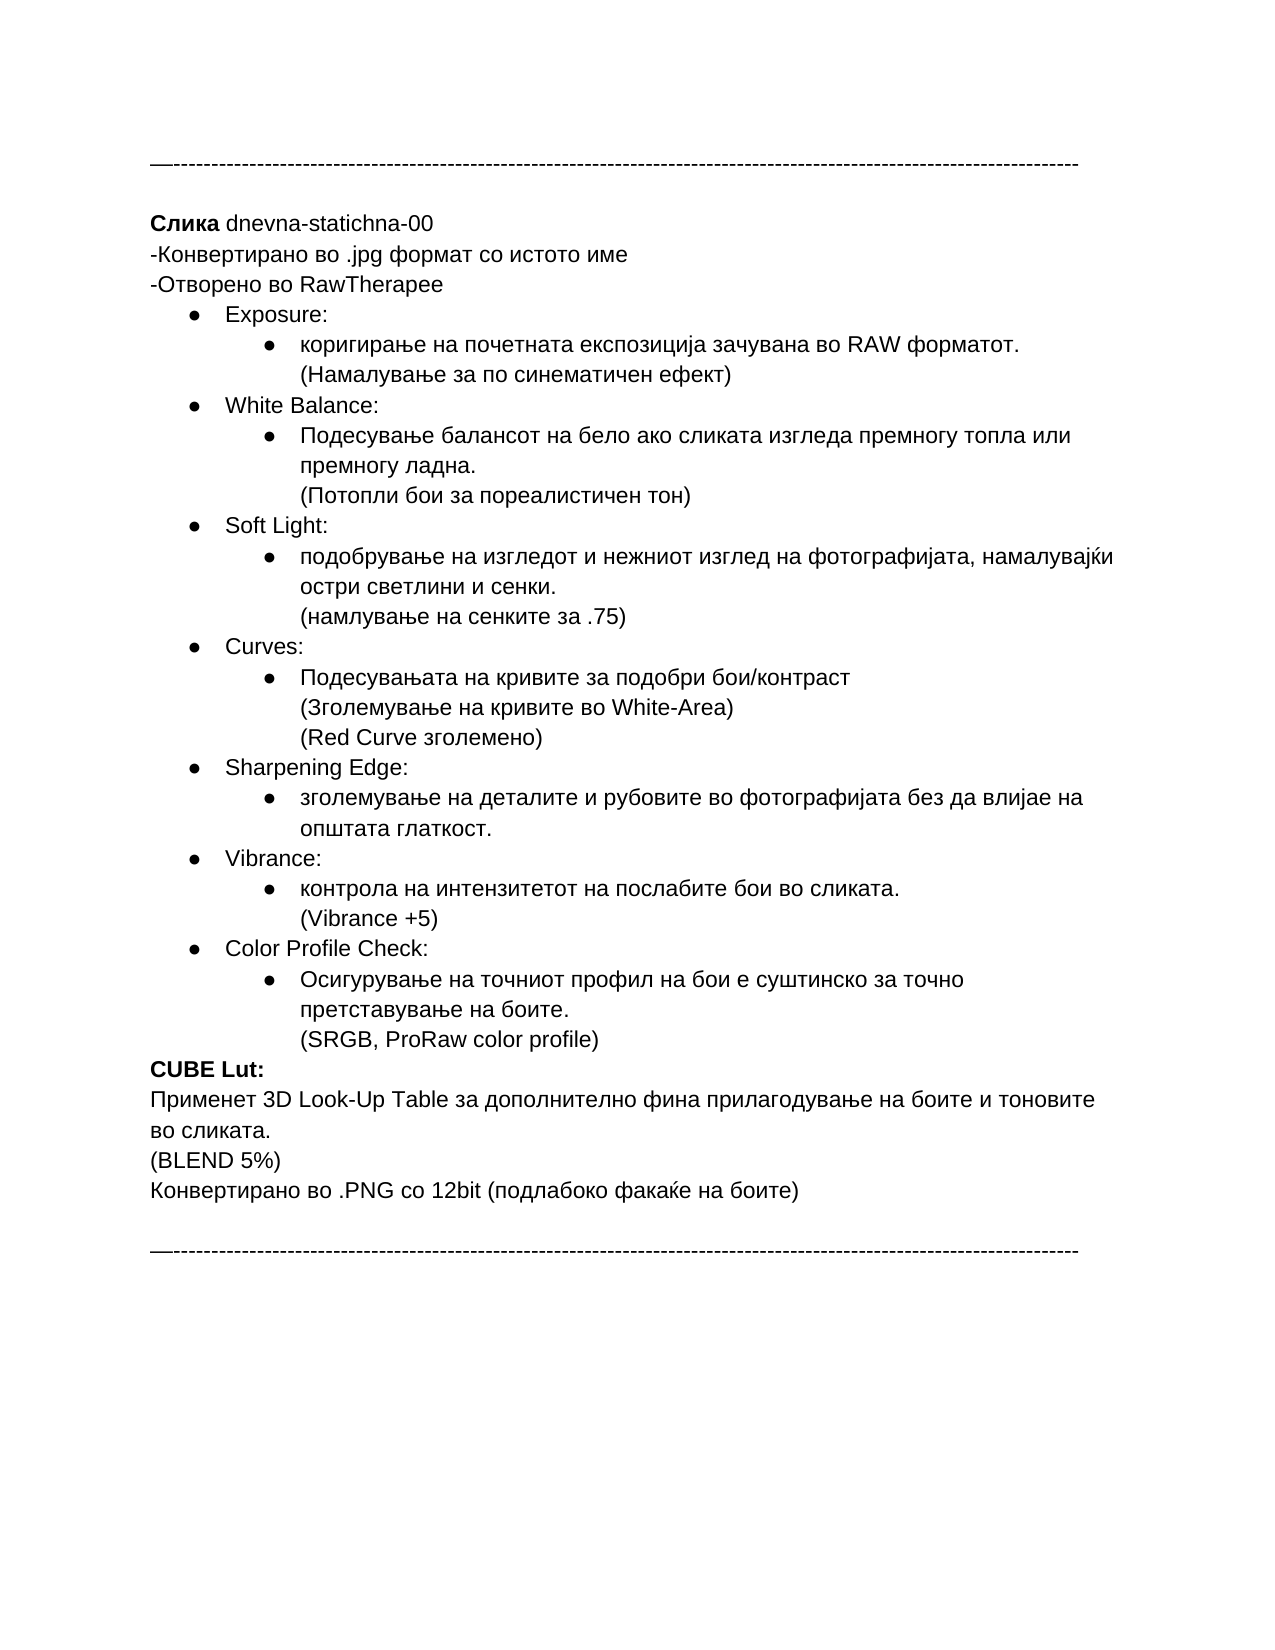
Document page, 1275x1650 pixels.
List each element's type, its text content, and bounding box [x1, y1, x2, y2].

list White Balance: [187, 392, 1125, 418]
text —----------------------------------------------------------------------------------------------------------------------- [150, 150, 1125, 176]
list контрола на интензитетот на послабите бои во сликата. (Vibrance +5) [262, 875, 1125, 932]
list Curves: [187, 633, 1125, 660]
list Exposure: [187, 301, 1125, 327]
list Sharpening Edge: [187, 754, 1125, 781]
list Vibrance: [187, 845, 1125, 871]
list Soft Light: [187, 512, 1125, 539]
list Color Profile Check: [187, 935, 1125, 962]
text —----------------------------------------------------------------------------------------------------------------------- [150, 1237, 1125, 1264]
text Конвертирано во .PNG со 12bit (подлабоко факаќе на боите) [150, 1177, 1125, 1203]
list Подесување балансот на бело ако сликата изгледа премногу топла или премногу ладна. (Потопли бои за пореалистичен тон) [262, 422, 1125, 509]
list подобрување на изгледот и нежниот изглед на фотографијата, намалувајќи остри светлини и сенки. (намлување на сенките за .75) [262, 543, 1125, 629]
text CUBE Lut: [150, 1056, 1125, 1083]
list зголемување на деталите и рубовите во фотографијата без да влијае на општата глаткост. [262, 784, 1125, 841]
list Осигурување на точниот профил на бои е суштинско за точно претставување на боите. (SRGB, ProRaw color profile) [262, 966, 1125, 1052]
text Слика dnevna-statichna-00 -Конвертирано во .jpg формат со истото име -Отворено во RawTherapee [150, 210, 1125, 297]
text Применет 3D Look-Up Table за дополнително фина прилагодување на боите и тоновите во сликата. (BLEND 5%) [150, 1086, 1125, 1173]
list коригирање на почетната експозиција зачувана во RAW форматот. (Намалување за по синематичен ефект) [262, 331, 1125, 388]
list Подесувањата на кривите за подобри бои/контраст (Зголемување на кривите во White-Area) (Red Curve зголемено) [262, 663, 1125, 750]
